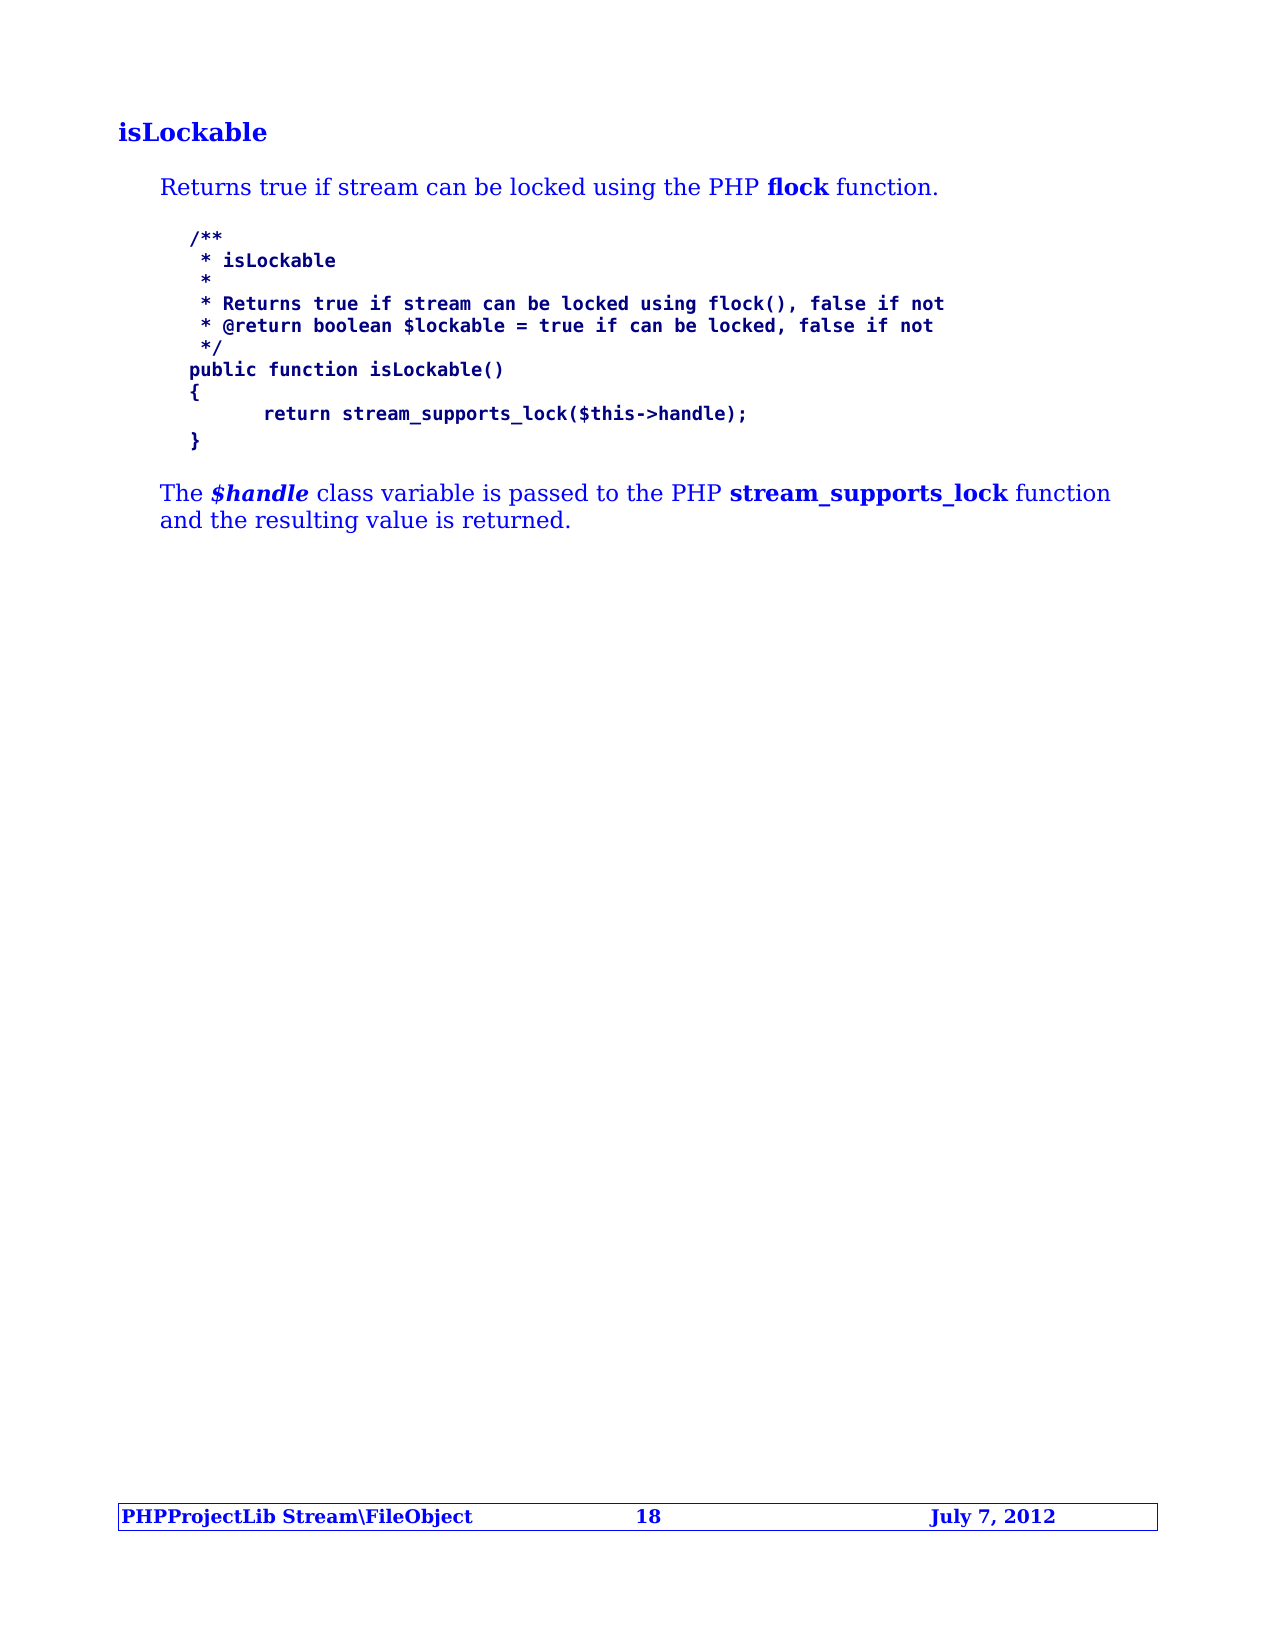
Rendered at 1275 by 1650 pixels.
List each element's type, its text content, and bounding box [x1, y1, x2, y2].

list */ [189, 337, 1157, 359]
list * @return boolean $lockable = true if can be locked, false if not [189, 315, 1157, 337]
text The $handle class variable is passed to the PHP stream_supports_lock function and the resulting value is returned. [159, 480, 1157, 533]
list * Returns true if stream can be locked using flock(), false if not [189, 293, 1157, 315]
list return stream_supports_lock($this->handle); [189, 403, 1157, 425]
title isLockable [118, 118, 1157, 147]
list { [189, 381, 1157, 403]
text Returns true if stream can be locked using the PHP flock function. [159, 174, 1157, 201]
list * isLockable [189, 250, 1157, 272]
list /** [189, 228, 1157, 250]
list public function isLockable() [189, 359, 1157, 381]
list } [189, 425, 1157, 453]
list * [189, 272, 1157, 293]
